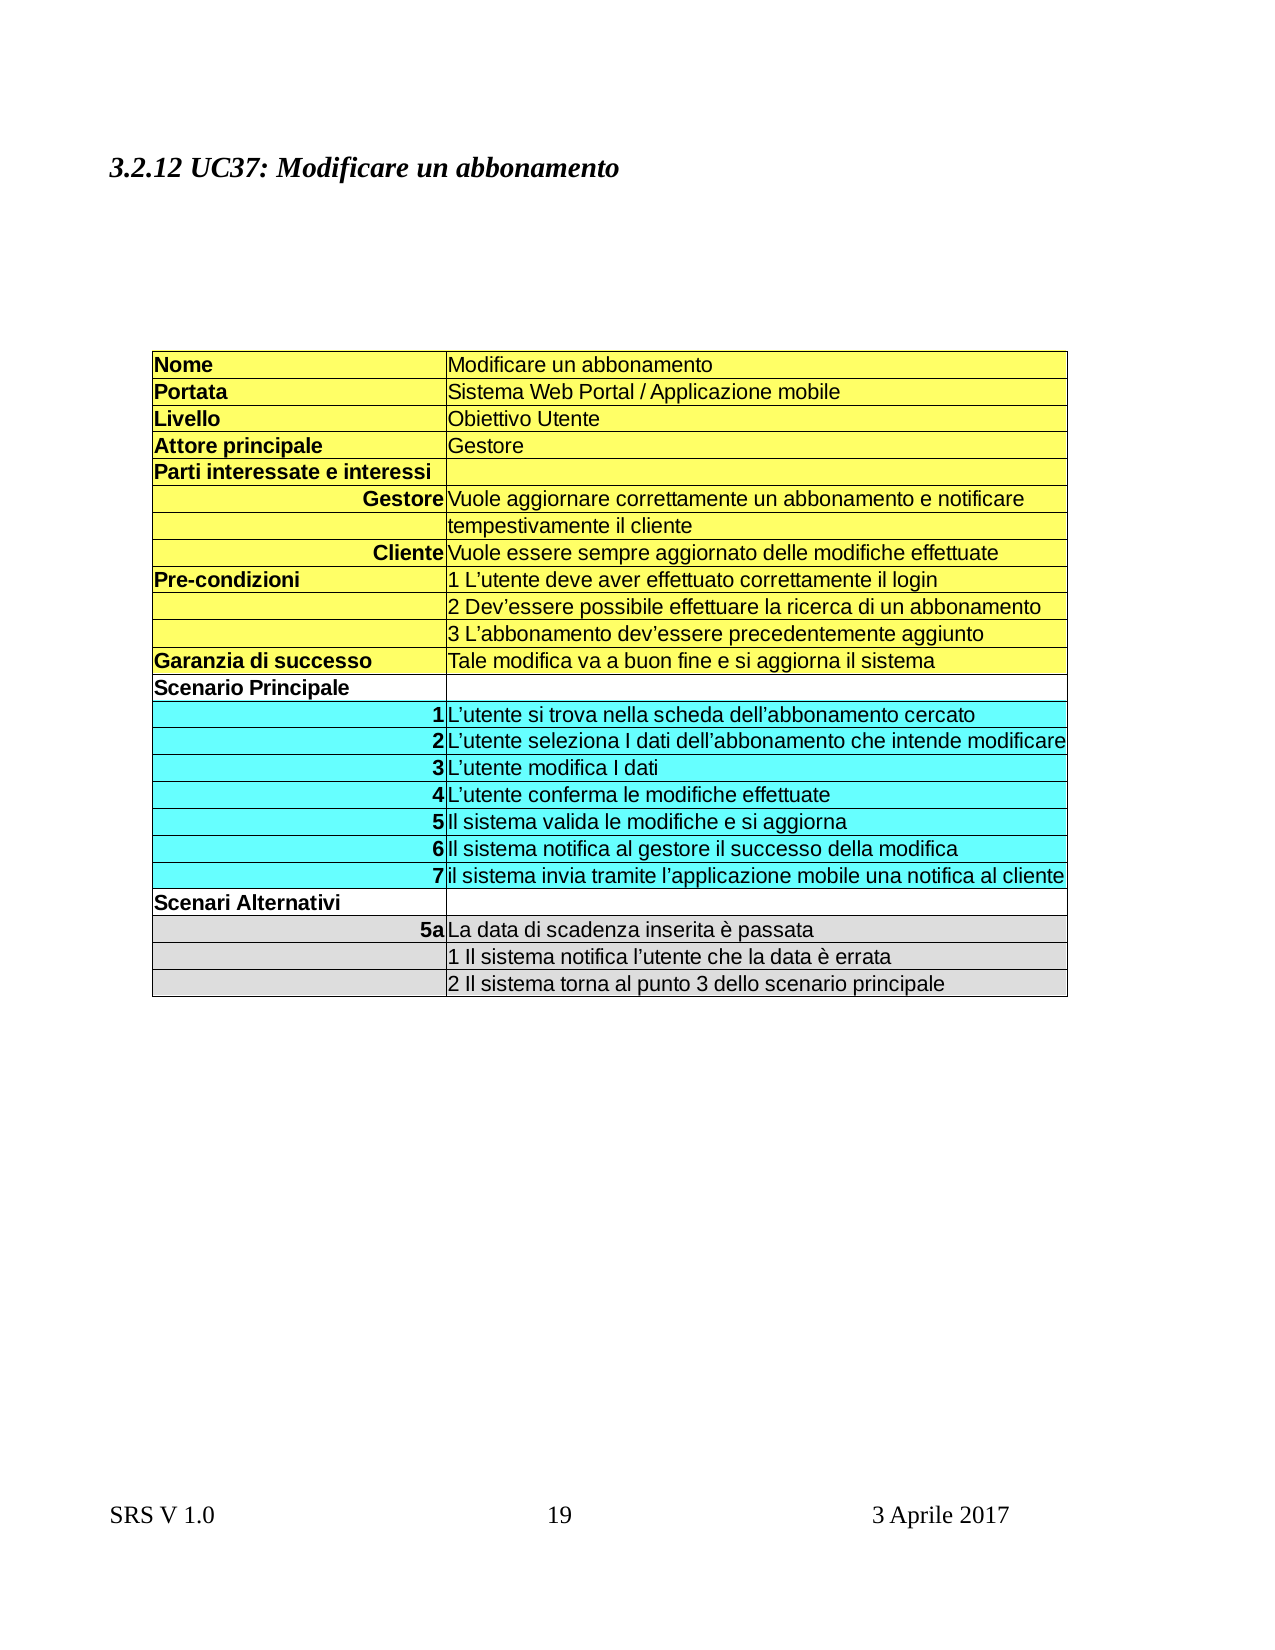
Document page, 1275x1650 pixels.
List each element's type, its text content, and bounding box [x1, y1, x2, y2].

subtitle 3.2.12 UC37: Modificare un abbonamento [109, 150, 1162, 183]
